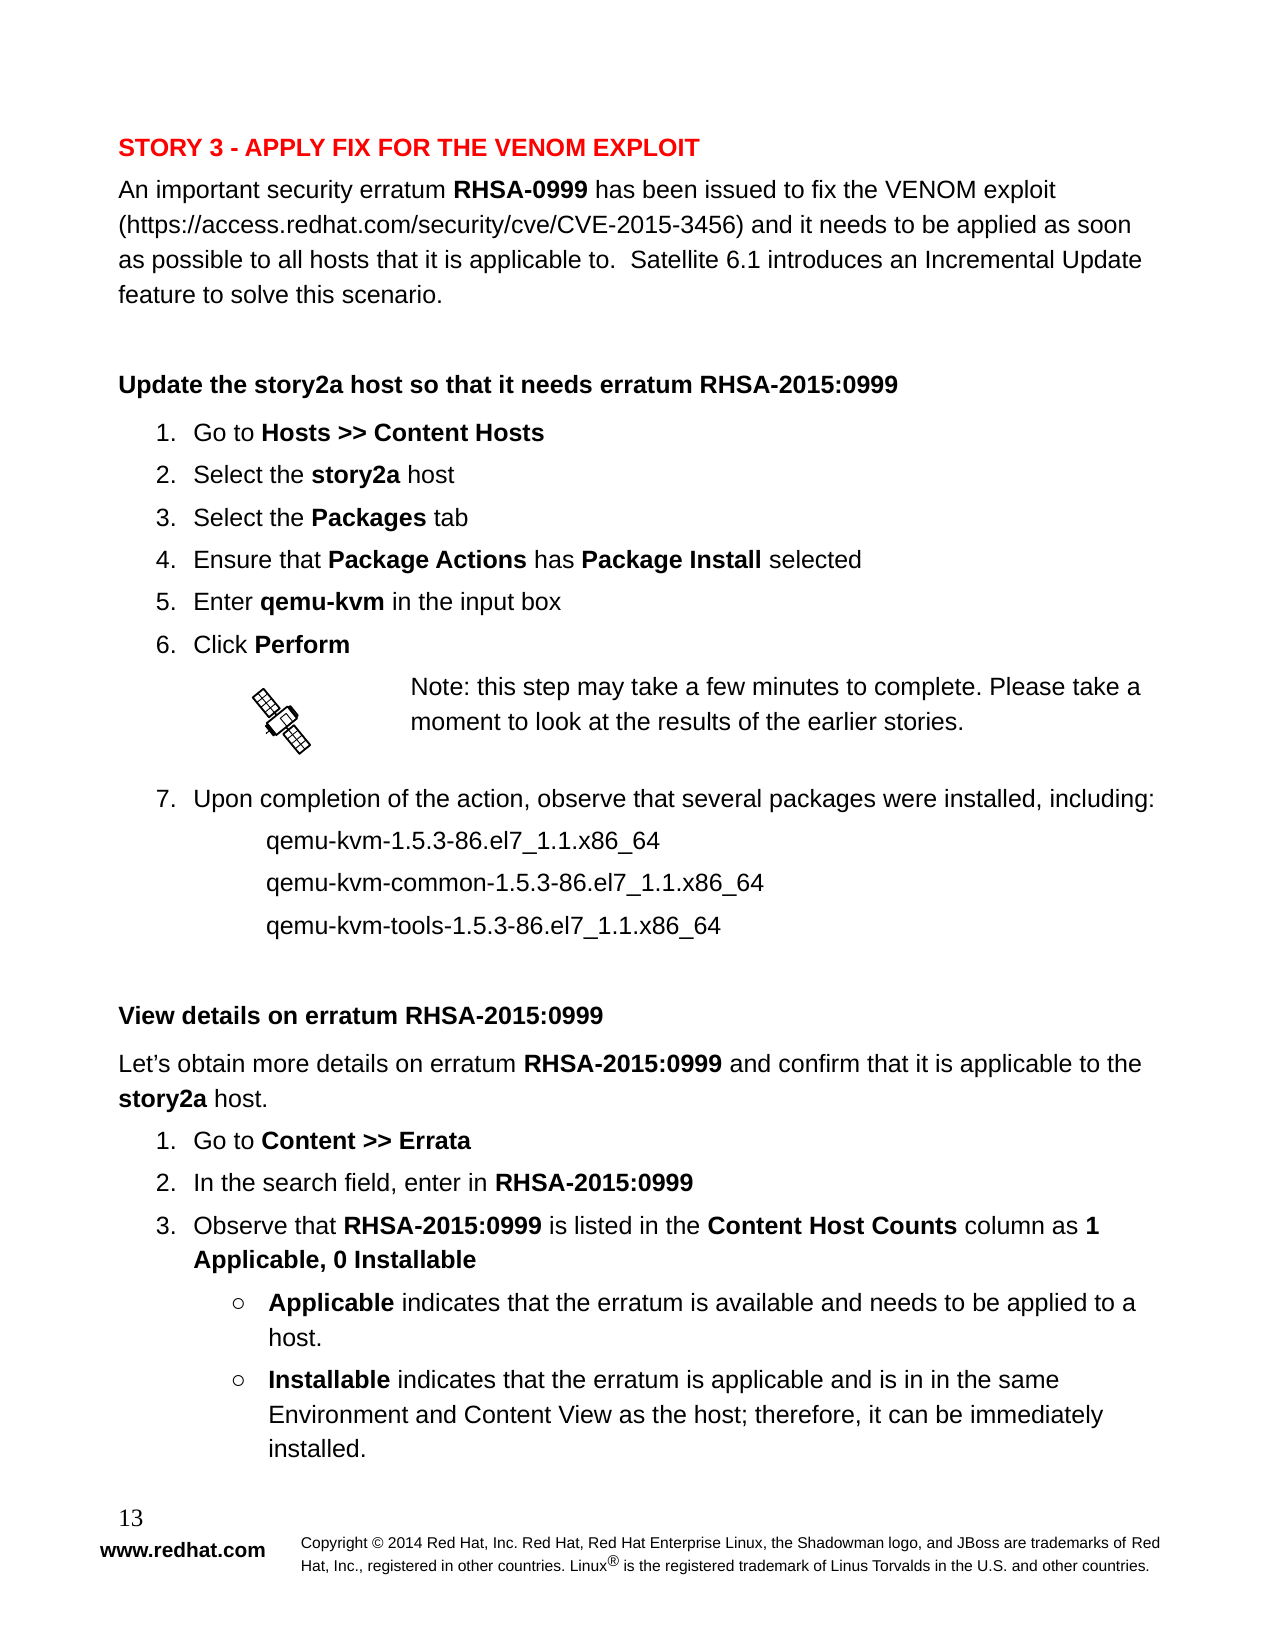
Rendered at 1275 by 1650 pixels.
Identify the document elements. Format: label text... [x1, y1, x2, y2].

list Observe that RHSA-2015:0999 is listed in the Content Host Counts column as 1 Applicable, 0 Installable [156, 1211, 1157, 1274]
text Let’s obtain more details on erratum RHSA-2015:0999 and confirm that it is applicable to the story2a host. [118, 1049, 1157, 1112]
list In the search field, enter in RHSA-2015:0999 [156, 1168, 1157, 1197]
list Installable indicates that the erratum is applicable and is in in the same Environment and Content View as the host; therefore, it can be immediately installed. [231, 1365, 1157, 1463]
list Go to Content >> Errata [156, 1126, 1157, 1155]
text qemu-kvm-tools-1.5.3-86.el7_1.1.x86_64 [118, 911, 1157, 939]
list Ensure that Package Actions has Package Install selected [156, 545, 1157, 574]
text Copyright © 2014 Red Hat, Inc. Red Hat, Red Hat Enterprise Linux, the Shadowman logo, and JBoss are trademarks of Red Hat, Inc., registered in other countries. Linux® is the registered trademark of Linus Torvalds in the U.S. and other countries. [301, 1534, 1184, 1575]
list Click Perform [156, 629, 1157, 658]
list Upon completion of the action, observe that several packages were installed, including: [156, 784, 1157, 812]
list Note: this step may take a few minutes to complete. Please take a moment to look at the results of the earlier stories. [156, 672, 1157, 770]
subtitle Story 3 - Apply fix for the VENOM exploit [118, 133, 1157, 162]
list Go to Hosts >> Content Hosts [156, 418, 1157, 447]
list Select the story2a host [156, 460, 1157, 489]
text www.redhat.com [100, 1537, 276, 1561]
list Applicable indicates that the erratum is available and needs to be applied to a host. [231, 1288, 1157, 1351]
text An important security erratum RHSA-0999 has been issued to fix the VENOM exploit (https://access.redhat.com/security/cve/CVE-2015-3456) and it needs to be applied as soon as possible to all hosts that it is applicable to. Satellite 6.1 introduces an Incremental Update feature to solve this scenario. [118, 175, 1157, 308]
text View details on erratum RHSA-2015:0999 [118, 1001, 1157, 1030]
list Select the Packages tab [156, 503, 1157, 531]
list Enter qemu-kvm in the input box [156, 587, 1157, 616]
text qemu-kvm-1.5.3-86.el7_1.1.x86_64 [118, 826, 1157, 855]
text qemu-kvm-common-1.5.3-86.el7_1.1.x86_64 [118, 868, 1157, 897]
text Update the story2a host so that it needs erratum RHSA-2015:0999 [118, 370, 1157, 399]
